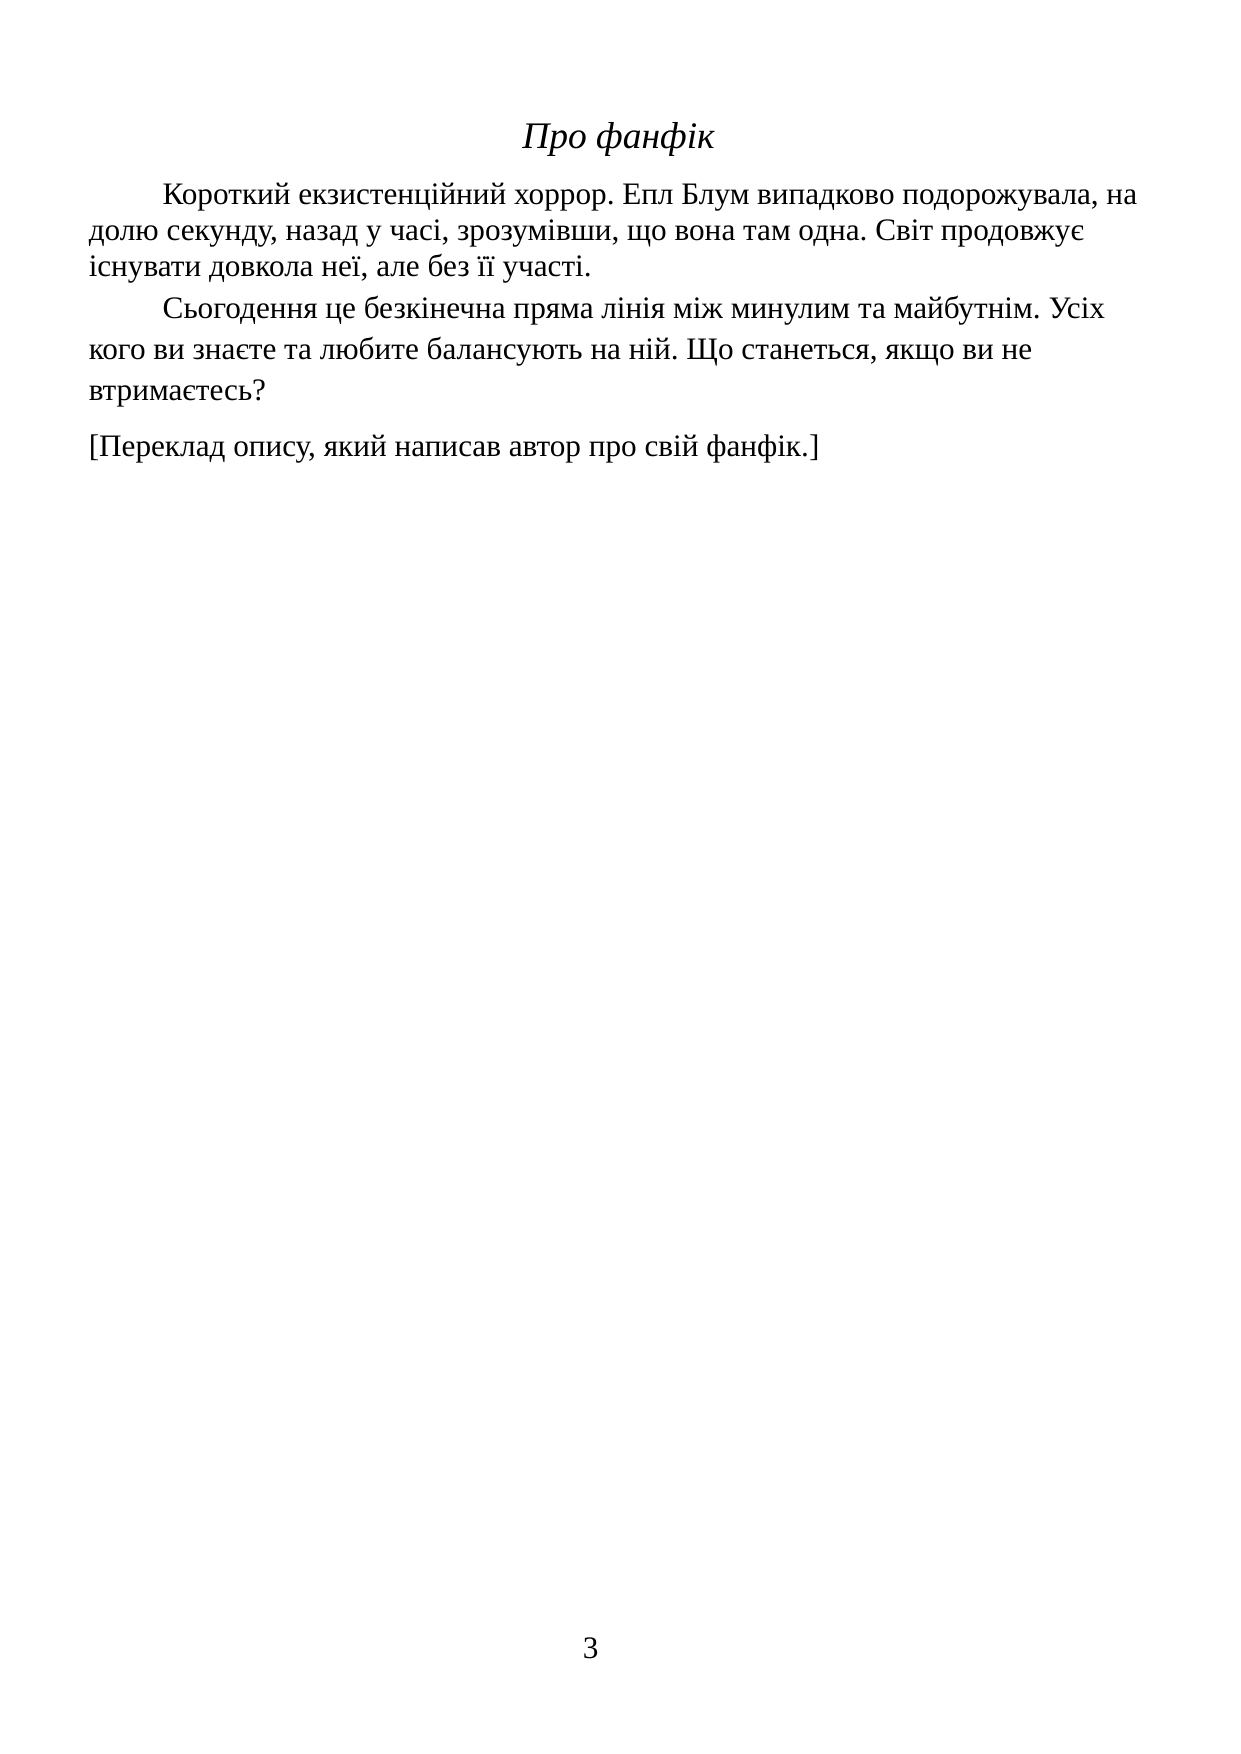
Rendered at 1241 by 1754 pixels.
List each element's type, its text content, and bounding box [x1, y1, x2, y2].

text Короткий екзистенційний хоррор. Епл Блум випадково подорожувала, на долю секунду, назад у часі, зрозумівши, що вона там одна. Світ продовжує існувати довкола неї, але без її участі. [88, 175, 1152, 283]
text Сьогодення це безкінечна пряма лінія між минулим та майбутнім. Усіх кого ви знаєте та любите балансують на ній. Що станеться, якщо ви не втримаєтесь? [88, 289, 1152, 407]
text [Переклад опису, який написав автор про свій фанфік.] [88, 427, 1152, 463]
subtitle Про фанфік [88, 113, 1152, 157]
